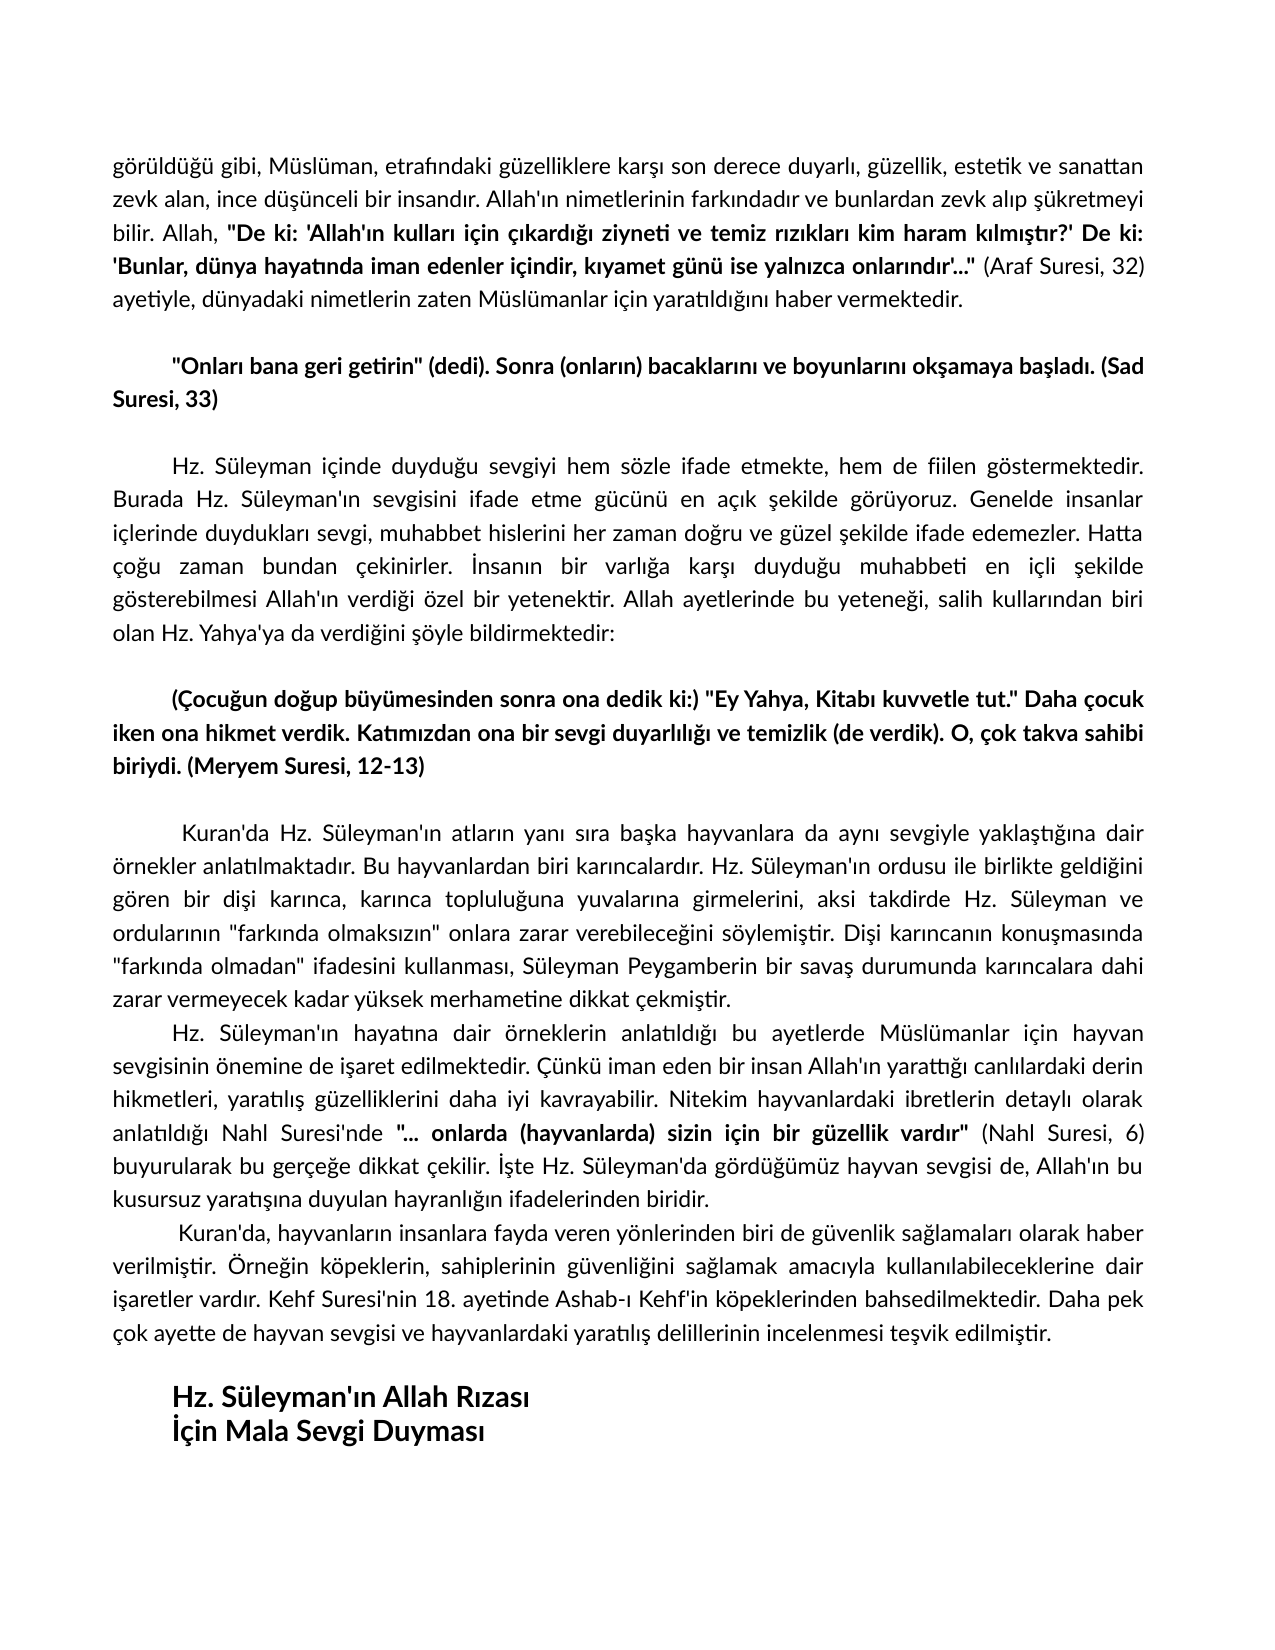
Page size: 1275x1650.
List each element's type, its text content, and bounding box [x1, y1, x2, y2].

text (Çocuğun doğup büyümesinden sonra ona dedik ki:) "Ey Yahya, Kitabı kuvvetle tut." Daha çocuk iken ona hikmet verdik. Katımızdan ona bir sevgi duyarlılığı ve temizlik (de verdik). O, çok takva sahibi biriydi. (Meryem Suresi, 12-13) [112, 681, 1145, 781]
text Kuran'da, hayvanların insanlara fayda veren yönlerinden biri de güvenlik sağlamaları olarak haber verilmiştir. Örneğin köpeklerin, sahiplerinin güvenliğini sağlamak amacıyla kullanılabileceklerine dair işaretler vardır. Kehf Suresi'nin 18. ayetinde Ashab-ı Kehf'in köpeklerinden bahsedilmektedir. Daha pek çok ayette de hayvan sevgisi ve hayvanlardaki yaratılış delillerinin incelenmesi teşvik edilmiştir. [112, 1214, 1145, 1348]
text görüldüğü gibi, Müslüman, etrafındaki güzelliklere karşı son derece duyarlı, güzellik, estetik ve sanattan zevk alan, ince düşünceli bir insandır. Allah'ın nimetlerinin farkındadır ve bunlardan zevk alıp şükretmeyi bilir. Allah, "De ki: 'Allah'ın kulları için çıkardığı ziyneti ve temiz rızıkları kim haram kılmıştır?' De ki: 'Bunlar, dünya hayatında iman edenler içindir, kıyamet günü ise yalnızca onlarındır'..." (Araf Suresi, 32) ayetiyle, dünyadaki nimetlerin zaten Müslümanlar için yaratıldığını haber vermektedir. [112, 148, 1145, 314]
text Hz. Süleyman'ın Allah Rızası [112, 1381, 1145, 1414]
text Kuran'da Hz. Süleyman'ın atların yanı sıra başka hayvanlara da aynı sevgiyle yaklaştığına dair örnekler anlatılmaktadır. Bu hayvanlardan biri karıncalardır. Hz. Süleyman'ın ordusu ile birlikte geldiğini gören bir dişi karınca, karınca topluluğuna yuvalarına girmelerini, aksi takdirde Hz. Süleyman ve ordularının "farkında olmaksızın" onlara zarar verebileceğini söylemiştir. Dişi karıncanın konuşmasında "farkında olmadan" ifadesini kullanması, Süleyman Peygamberin bir savaş durumunda karıncalara dahi zarar vermeyecek kadar yüksek merhametine dikkat çekmiştir. [112, 814, 1145, 1014]
text Hz. Süleyman içinde duyduğu sevgiyi hem sözle ifade etmekte, hem de fiilen göstermektedir. Burada Hz. Süleyman'ın sevgisini ifade etme gücünü en açık şekilde görüyoruz. Genelde insanlar içlerinde duydukları sevgi, muhabbet hislerini her zaman doğru ve güzel şekilde ifade edemezler. Hatta çoğu zaman bundan çekinirler. İnsanın bir varlığa karşı duyduğu muhabbeti en içli şekilde gösterebilmesi Allah'ın verdiği özel bir yetenektir. Allah ayetlerinde bu yeteneği, salih kullarından biri olan Hz. Yahya'ya da verdiğini şöyle bildirmektedir: [112, 448, 1145, 648]
text İçin Mala Sevgi Duyması [112, 1414, 1145, 1448]
text Hz. Süleyman'ın hayatına dair örneklerin anlatıldığı bu ayetlerde Müslümanlar için hayvan sevgisinin önemine de işaret edilmektedir. Çünkü iman eden bir insan Allah'ın yarattığı canlılardaki derin hikmetleri, yaratılış güzelliklerini daha iyi kavrayabilir. Nitekim hayvanlardaki ibretlerin detaylı olarak anlatıldığı Nahl Suresi'nde "... onlarda (hayvanlarda) sizin için bir güzellik vardır" (Nahl Suresi, 6) buyurularak bu gerçeğe dikkat çekilir. İşte Hz. Süleyman'da gördüğümüz hayvan sevgisi de, Allah'ın bu kusursuz yaratışına duyulan hayranlığın ifadelerinden biridir. [112, 1014, 1145, 1214]
text "Onları bana geri getirin" (dedi). Sonra (onların) bacaklarını ve boyunlarını okşamaya başladı. (Sad Suresi, 33) [112, 348, 1145, 414]
